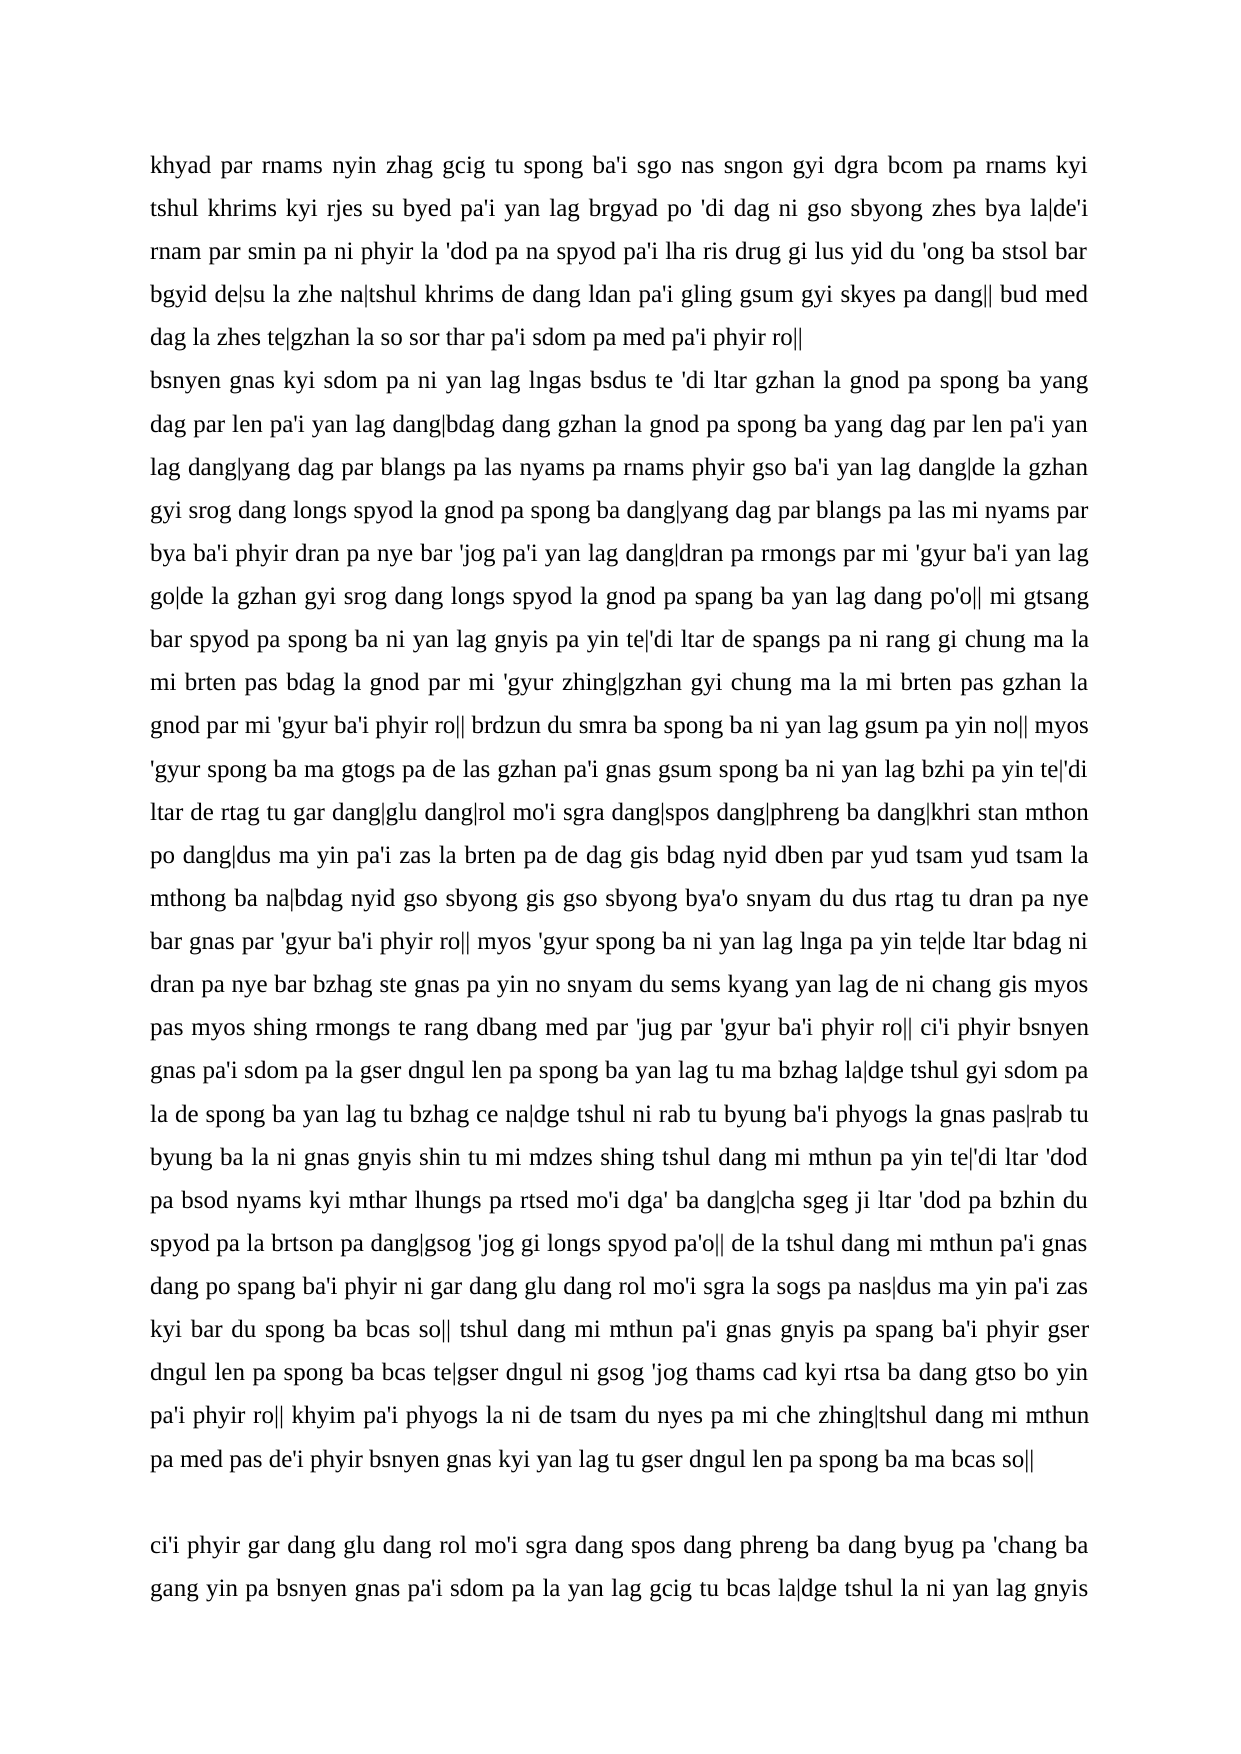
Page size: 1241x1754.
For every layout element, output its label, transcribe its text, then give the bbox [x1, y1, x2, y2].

text bsnyen gnas kyi sdom pa ni yan lag lngas bsdus te 'di ltar gzhan la gnod pa spong ba yang dag par len pa'i yan lag dang|bdag dang gzhan la gnod pa spong ba yang dag par len pa'i yan lag dang|yang dag par blangs pa las nyams pa rnams phyir gso ba'i yan lag dang|de la gzhan gyi srog dang longs spyod la gnod pa spong ba dang|yang dag par blangs pa las mi nyams par bya ba'i phyir dran pa nye bar 'jog pa'i yan lag dang|dran pa rmongs par mi 'gyur ba'i yan lag go|de la gzhan gyi srog dang longs spyod la gnod pa spang ba yan lag dang po'o|| mi gtsang bar spyod pa spong ba ni yan lag gnyis pa yin te|'di ltar de spangs pa ni rang gi chung ma la mi brten pas bdag la gnod par mi 'gyur zhing|gzhan gyi chung ma la mi brten pas gzhan la gnod par mi 'gyur ba'i phyir ro|| brdzun du smra ba spong ba ni yan lag gsum pa yin no|| myos 'gyur spong ba ma gtogs pa de las gzhan pa'i gnas gsum spong ba ni yan lag bzhi pa yin te|'di ltar de rtag tu gar dang|glu dang|rol mo'i sgra dang|spos dang|phreng ba dang|khri stan mthon po dang|dus ma yin pa'i zas la brten pa de dag gis bdag nyid dben par yud tsam yud tsam la mthong ba na|bdag nyid gso sbyong gis gso sbyong bya'o snyam du dus rtag tu dran pa nye bar gnas par 'gyur ba'i phyir ro|| myos 'gyur spong ba ni yan lag lnga pa yin te|de ltar bdag ni dran pa nye bar bzhag ste gnas pa yin no snyam du sems kyang yan lag de ni chang gis myos pas myos shing rmongs te rang dbang med par 'jug par 'gyur ba'i phyir ro|| ci'i phyir bsnyen gnas pa'i sdom pa la gser dngul len pa spong ba yan lag tu ma bzhag la|dge tshul gyi sdom pa la de spong ba yan lag tu bzhag ce na|dge tshul ni rab tu byung ba'i phyogs la gnas pas|rab tu byung ba la ni gnas gnyis shin tu mi mdzes shing tshul dang mi mthun pa yin te|'di ltar 'dod pa bsod nyams kyi mthar lhungs pa rtsed mo'i dga' ba dang|cha sgeg ji ltar 'dod pa bzhin du spyod pa la brtson pa dang|gsog 'jog gi longs spyod pa'o|| de la tshul dang mi mthun pa'i gnas dang po spang ba'i phyir ni gar dang glu dang rol mo'i sgra la sogs pa nas|dus ma yin pa'i zas kyi bar du spong ba bcas so|| tshul dang mi mthun pa'i gnas gnyis pa spang ba'i phyir gser dngul len pa spong ba bcas te|gser dngul ni gsog 'jog thams cad kyi rtsa ba dang gtso bo yin pa'i phyir ro|| khyim pa'i phyogs la ni de tsam du nyes pa mi che zhing|tshul dang mi mthun pa med pas de'i phyir bsnyen gnas kyi yan lag tu gser dngul len pa spong ba ma bcas so|| [150, 366, 1090, 1472]
text ci'i phyir gar dang glu dang rol mo'i sgra dang spos dang phreng ba dang byug pa 'chang ba gang yin pa bsnyen gnas pa'i sdom pa la yan lag gcig tu bcas la|dge tshul la ni yan lag gnyis [150, 1530, 1090, 1602]
text khyad par rnams nyin zhag gcig tu spong ba'i sgo nas sngon gyi dgra bcom pa rnams kyi tshul khrims kyi rjes su byed pa'i yan lag brgyad po 'di dag ni gso sbyong zhes bya la|de'i rnam par smin pa ni phyir la 'dod pa na spyod pa'i lha ris drug gi lus yid du 'ong ba stsol bar bgyid de|su la zhe na|tshul khrims de dang ldan pa'i gling gsum gyi skyes pa dang|| bud med dag la zhes te|gzhan la so sor thar pa'i sdom pa med pa'i phyir ro|| [150, 150, 1090, 351]
